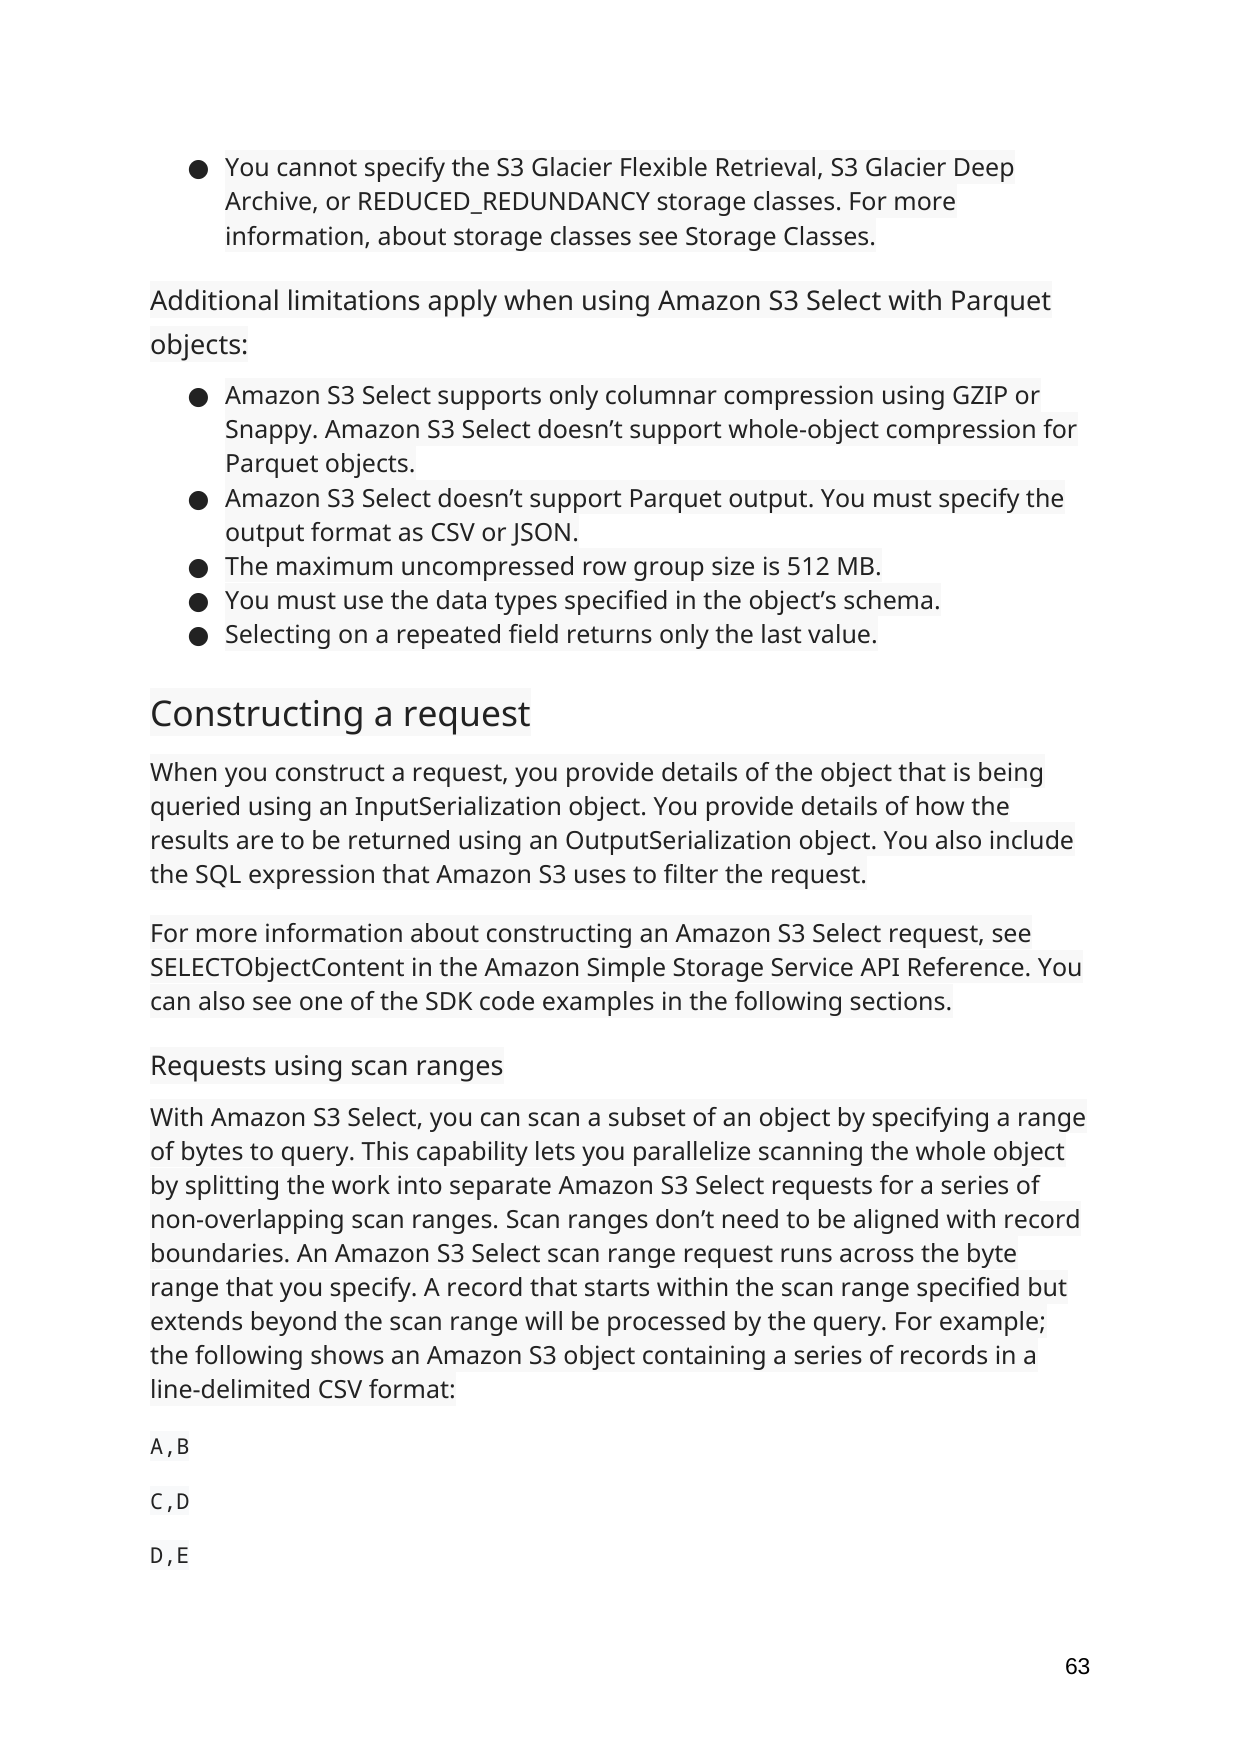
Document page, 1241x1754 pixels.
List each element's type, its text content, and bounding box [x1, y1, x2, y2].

text C,D [150, 1486, 1090, 1515]
text A,B [150, 1431, 1090, 1461]
list Amazon S3 Select supports only columnar compression using GZIP or Snappy. Amazon S3 Select doesn’t support whole-object compression for Parquet objects. [187, 378, 1090, 480]
text When you construct a request, you provide details of the object that is being queried using an InputSerialization object. You provide details of how the results are to be returned using an OutputSerialization object. You also include the SQL expression that Amazon S3 uses to filter the request. [150, 754, 1090, 890]
list You cannot specify the S3 Glacier Flexible Retrieval, S3 Glacier Deep Archive, or REDUCED_REDUNDANCY storage classes. For more information, about storage classes see Storage Classes. [187, 150, 1090, 252]
list You must use the data types specified in the object’s schema. [187, 582, 1090, 616]
list The maximum uncompressed row group size is 512 MB. [187, 548, 1090, 582]
list Selecting on a repeated field returns only the last value. [187, 616, 1090, 651]
subtitle Constructing a request [150, 688, 1090, 736]
subtitle Additional limitations apply when using Amazon S3 Select with Parquet objects: [150, 281, 1090, 362]
text For more information about constructing an Amazon S3 Select request, see SELECTObjectContent in the Amazon Simple Storage Service API Reference. You can also see one of the SDK code examples in the following sections. [150, 915, 1090, 1018]
list Amazon S3 Select doesn’t support Parquet output. You must specify the output format as CSV or JSON. [187, 480, 1090, 548]
text With Amazon S3 Select, you can scan a subset of an object by specifying a range of bytes to query. This capability lets you parallelize scanning the whole object by splitting the work into separate Amazon S3 Select requests for a series of non-overlapping scan ranges. Scan ranges don’t need to be aligned with record boundaries. An Amazon S3 Select scan range request runs across the byte range that you specify. A record that starts within the scan range specified but extends beyond the scan range will be processed by the query. For example; the following shows an Amazon S3 object containing a series of records in a line-delimited CSV format: [150, 1099, 1090, 1406]
text D,E [150, 1540, 1090, 1570]
subtitle Requests using scan ranges [150, 1047, 1090, 1084]
